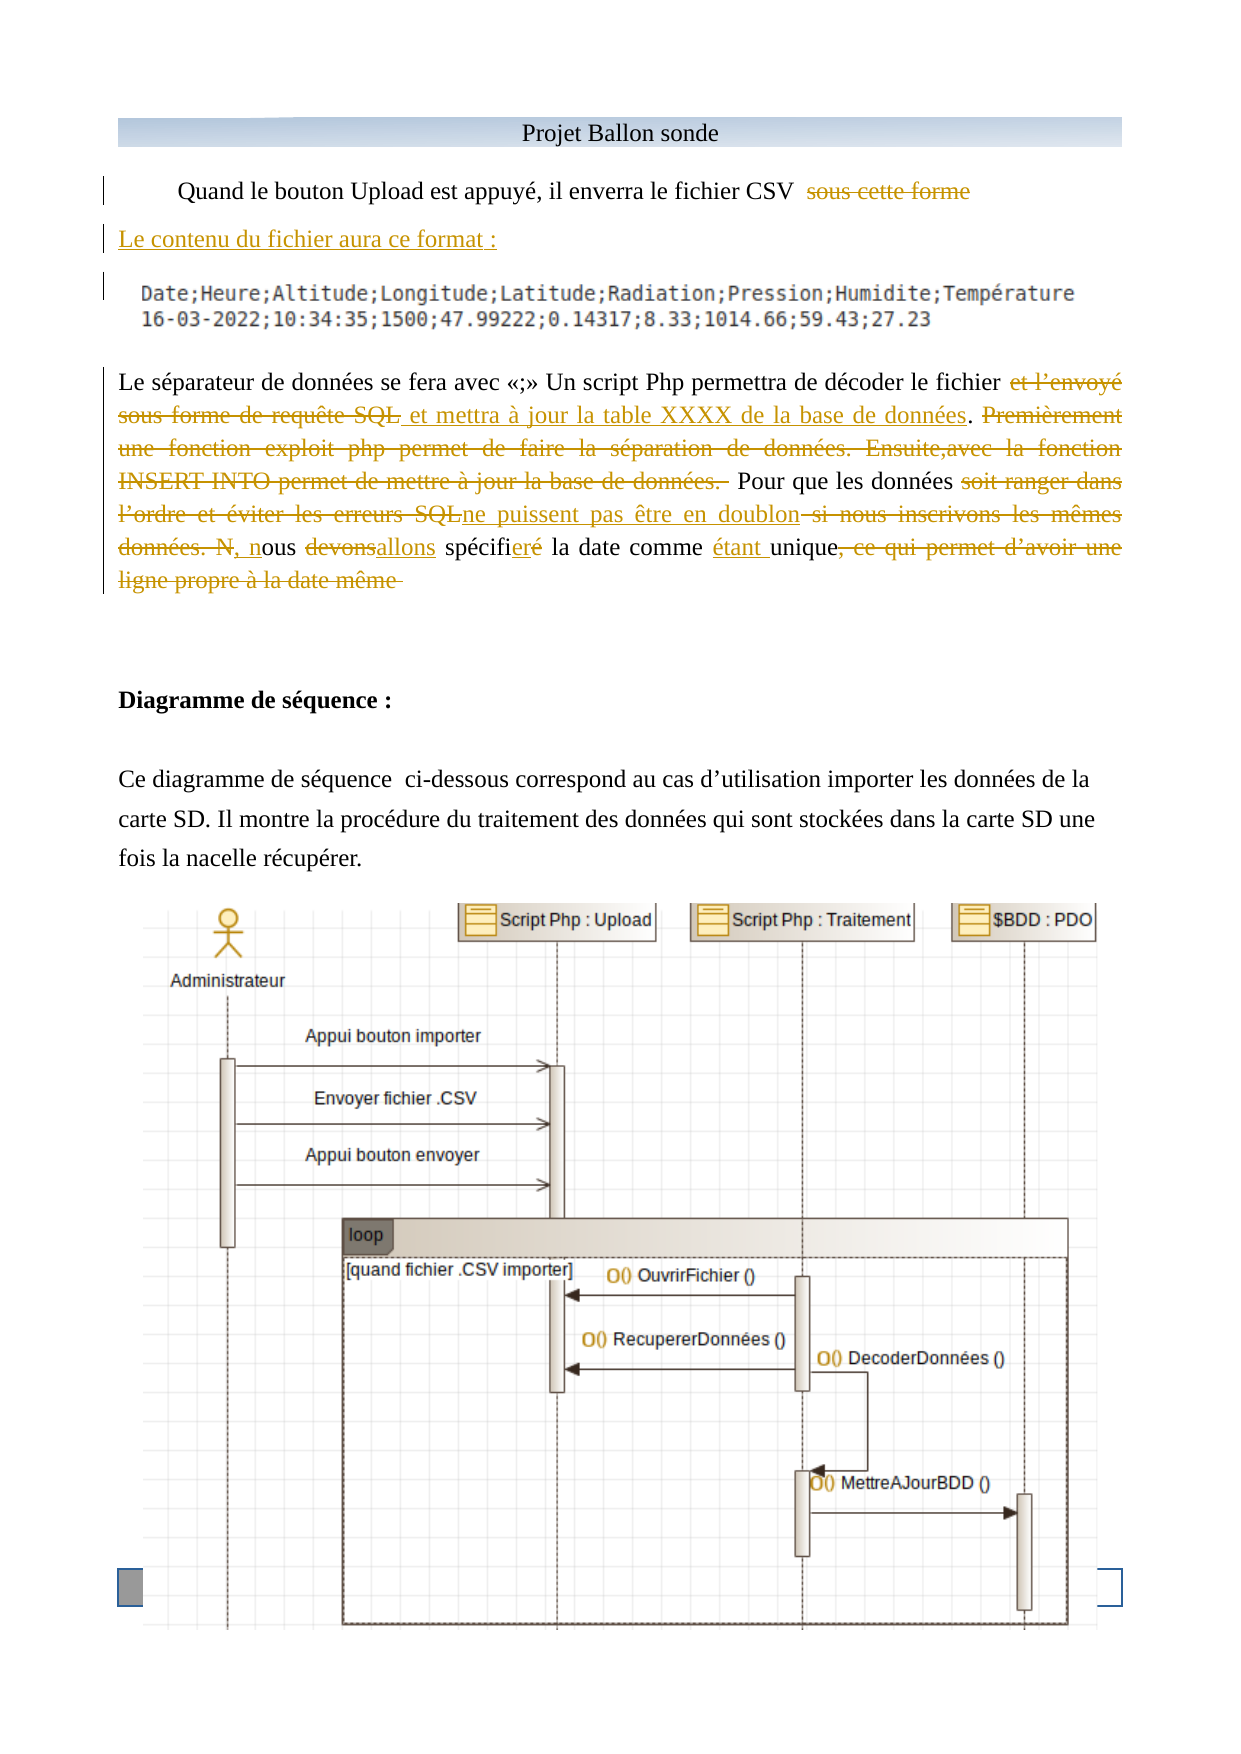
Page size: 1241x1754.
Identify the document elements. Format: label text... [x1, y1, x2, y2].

text Diagramme de séquence : [118, 685, 1122, 714]
text Quand le bouton Upload est appuyé, il enverra le fichier CSV [177, 176, 1122, 205]
picture [142, 283, 1087, 340]
text Le séparateur de données se fera avec «;» Un script Php permettra de décoder le fichier et mettra à jour la table XXXX de la base de données. Pour que les données ne puissent pas être en doublon, nous allons spécifier la date comme étant unique [118, 367, 1122, 448]
text Le séparateur de données se fera avec «;» Un script Php permettra de décoder le fichier et mettra à jour la table XXXX de la base de données. Pour que les données ne puissent pas être en doublon, nous allons spécifier la date comme étant unique [118, 450, 1122, 594]
picture [143, 903, 1098, 1630]
text Le contenu du fichier aura ce format : [118, 224, 1122, 253]
text Ce diagramme de séquence ci-dessous correspond au cas d’utilisation importer les données de la carte SD. Il montre la procédure du traitement des données qui sont stockées dans la carte SD une fois la nacelle récupérer. [118, 764, 1122, 872]
